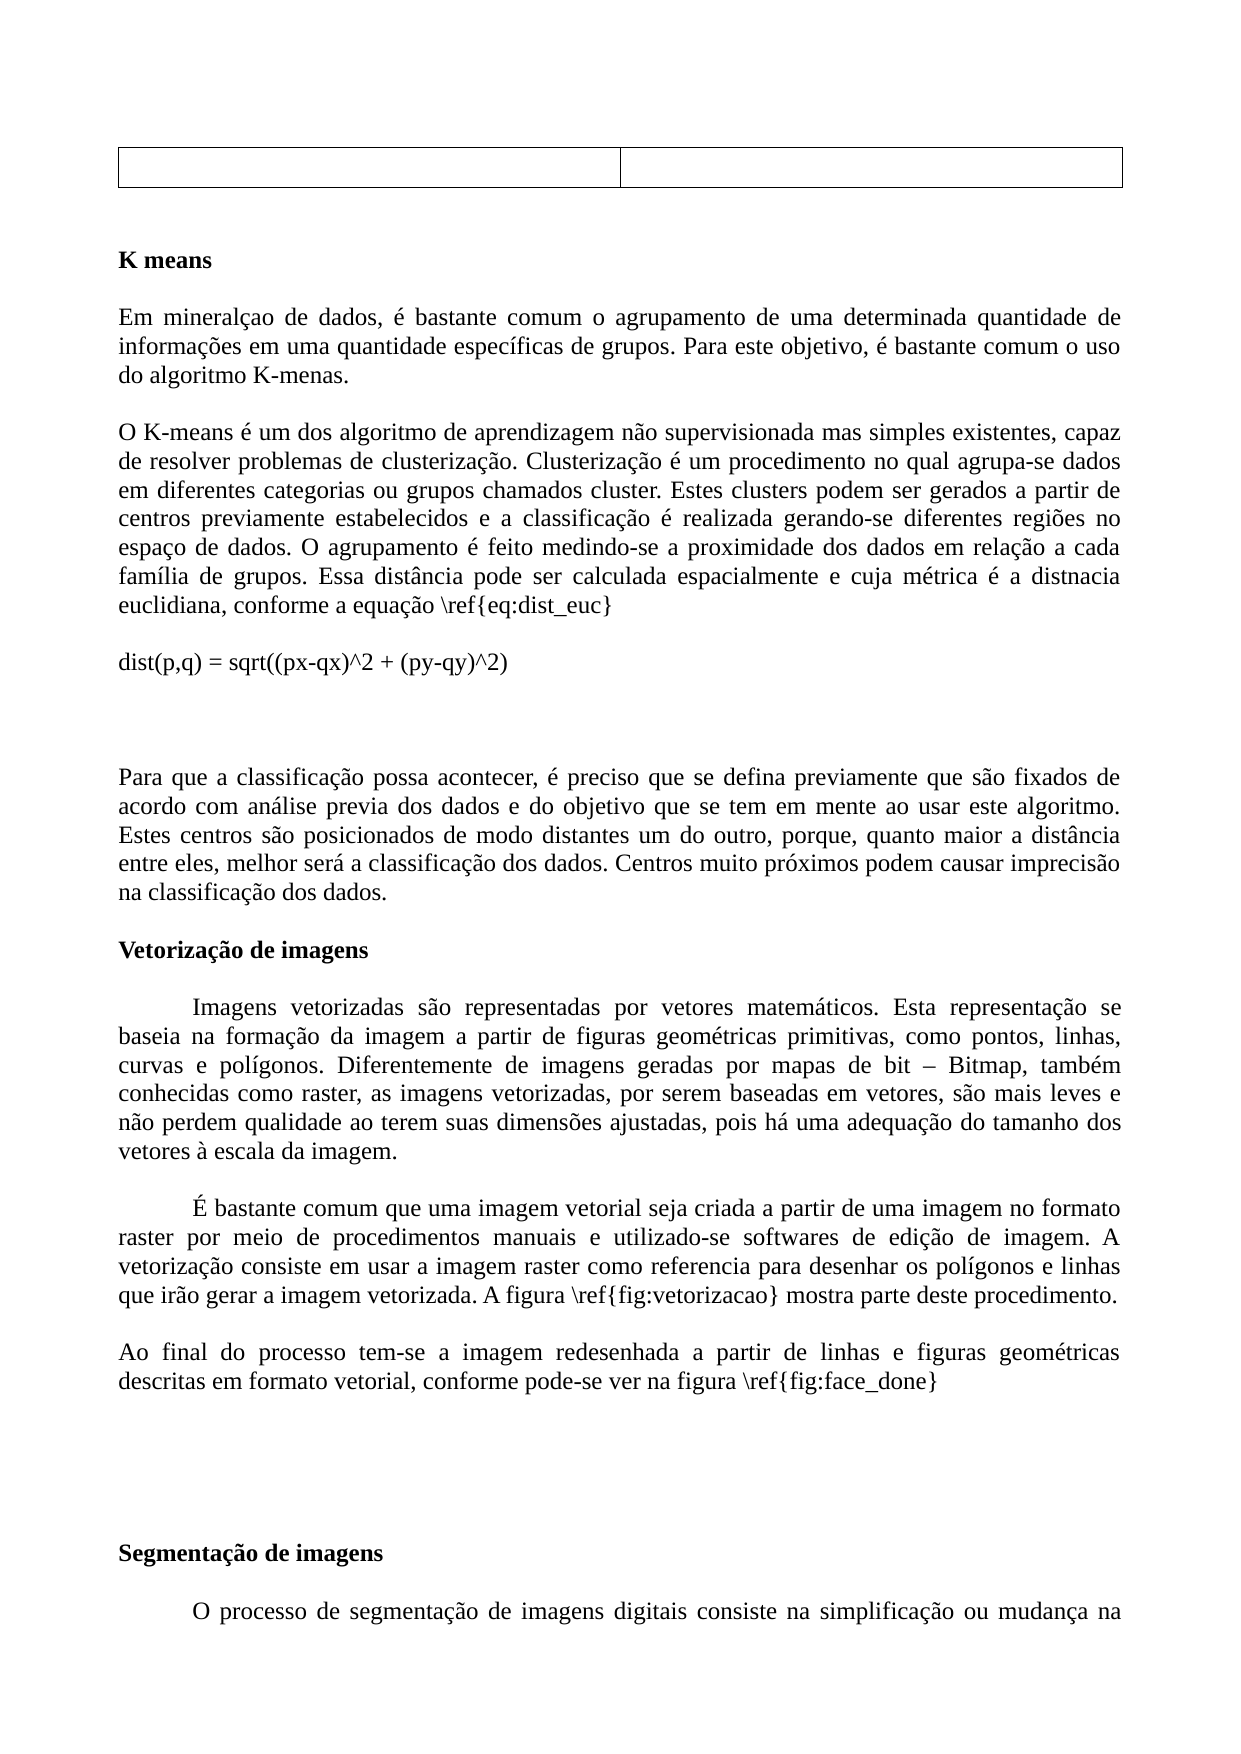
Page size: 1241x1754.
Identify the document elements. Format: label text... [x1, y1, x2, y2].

text Ao final do processo tem-se a imagem redesenhada a partir de linhas e figuras geométricas descritas em formato vetorial, conforme pode-se ver na figura \ref{fig:face_done} [118, 1337, 1122, 1395]
text Imagens vetorizadas são representadas por vetores matemáticos. Esta representação se baseia na formação da imagem a partir de figuras geométricas primitivas, como pontos, linhas, curvas e polígonos. Diferentemente de imagens geradas por mapas de bit – Bitmap, também conhecidas como raster, as imagens vetorizadas, por serem baseadas em vetores, são mais leves e não perdem qualidade ao terem suas dimensões ajustadas, pois há uma adequação do tamanho dos vetores à escala da imagem. [118, 992, 1122, 1165]
text É bastante comum que uma imagem vetorial seja criada a partir de uma imagem no formato raster por meio de procedimentos manuais e utilizado-se softwares de edição de imagem. A vetorização consiste em usar a imagem raster como referencia para desenhar os polígonos e linhas que irão gerar a imagem vetorizada. A figura \ref{fig:vetorizacao} mostra parte deste procedimento. [118, 1193, 1122, 1308]
text Para que a classificação possa acontecer, é preciso que se defina previamente que são fixados de acordo com análise previa dos dados e do objetivo que se tem em mente ao usar este algoritmo. Estes centros são posicionados de modo distantes um do outro, porque, quanto maior a distância entre eles, melhor será a classificação dos dados. Centros muito próximos podem causar imprecisão na classificação dos dados. [118, 762, 1122, 906]
text O processo de segmentação de imagens digitais consiste na simplificação ou mudança na [118, 1596, 1122, 1625]
text dist(p,q) = sqrt((px-qx)^2 + (py-qy)^2) [118, 647, 1122, 676]
text O K-means é um dos algoritmo de aprendizagem não supervisionada mas simples existentes, capaz de resolver problemas de clusterização. Clusterização é um procedimento no qual agrupa-se dados em diferentes categorias ou grupos chamados cluster. Estes clusters podem ser gerados a partir de centros previamente estabelecidos e a classificação é realizada gerando-se diferentes regiões no espaço de dados. O agrupamento é feito medindo-se a proximidade dos dados em relação a cada família de grupos. Essa distância pode ser calculada espacialmente e cuja métrica é a distnacia euclidiana, conforme a equação \ref{eq:dist_euc} [118, 417, 1122, 618]
text Em mineralçao de dados, é bastante comum o agrupamento de uma determinada quantidade de informações em uma quantidade específicas de grupos. Para este objetivo, é bastante comum o uso do algoritmo K-menas. [118, 302, 1122, 388]
text Vetorização de imagens [118, 935, 1122, 963]
text Segmentação de imagens [118, 1538, 1122, 1567]
table_header [621, 148, 1122, 187]
table_header [119, 148, 620, 187]
text K means [118, 245, 1122, 273]
